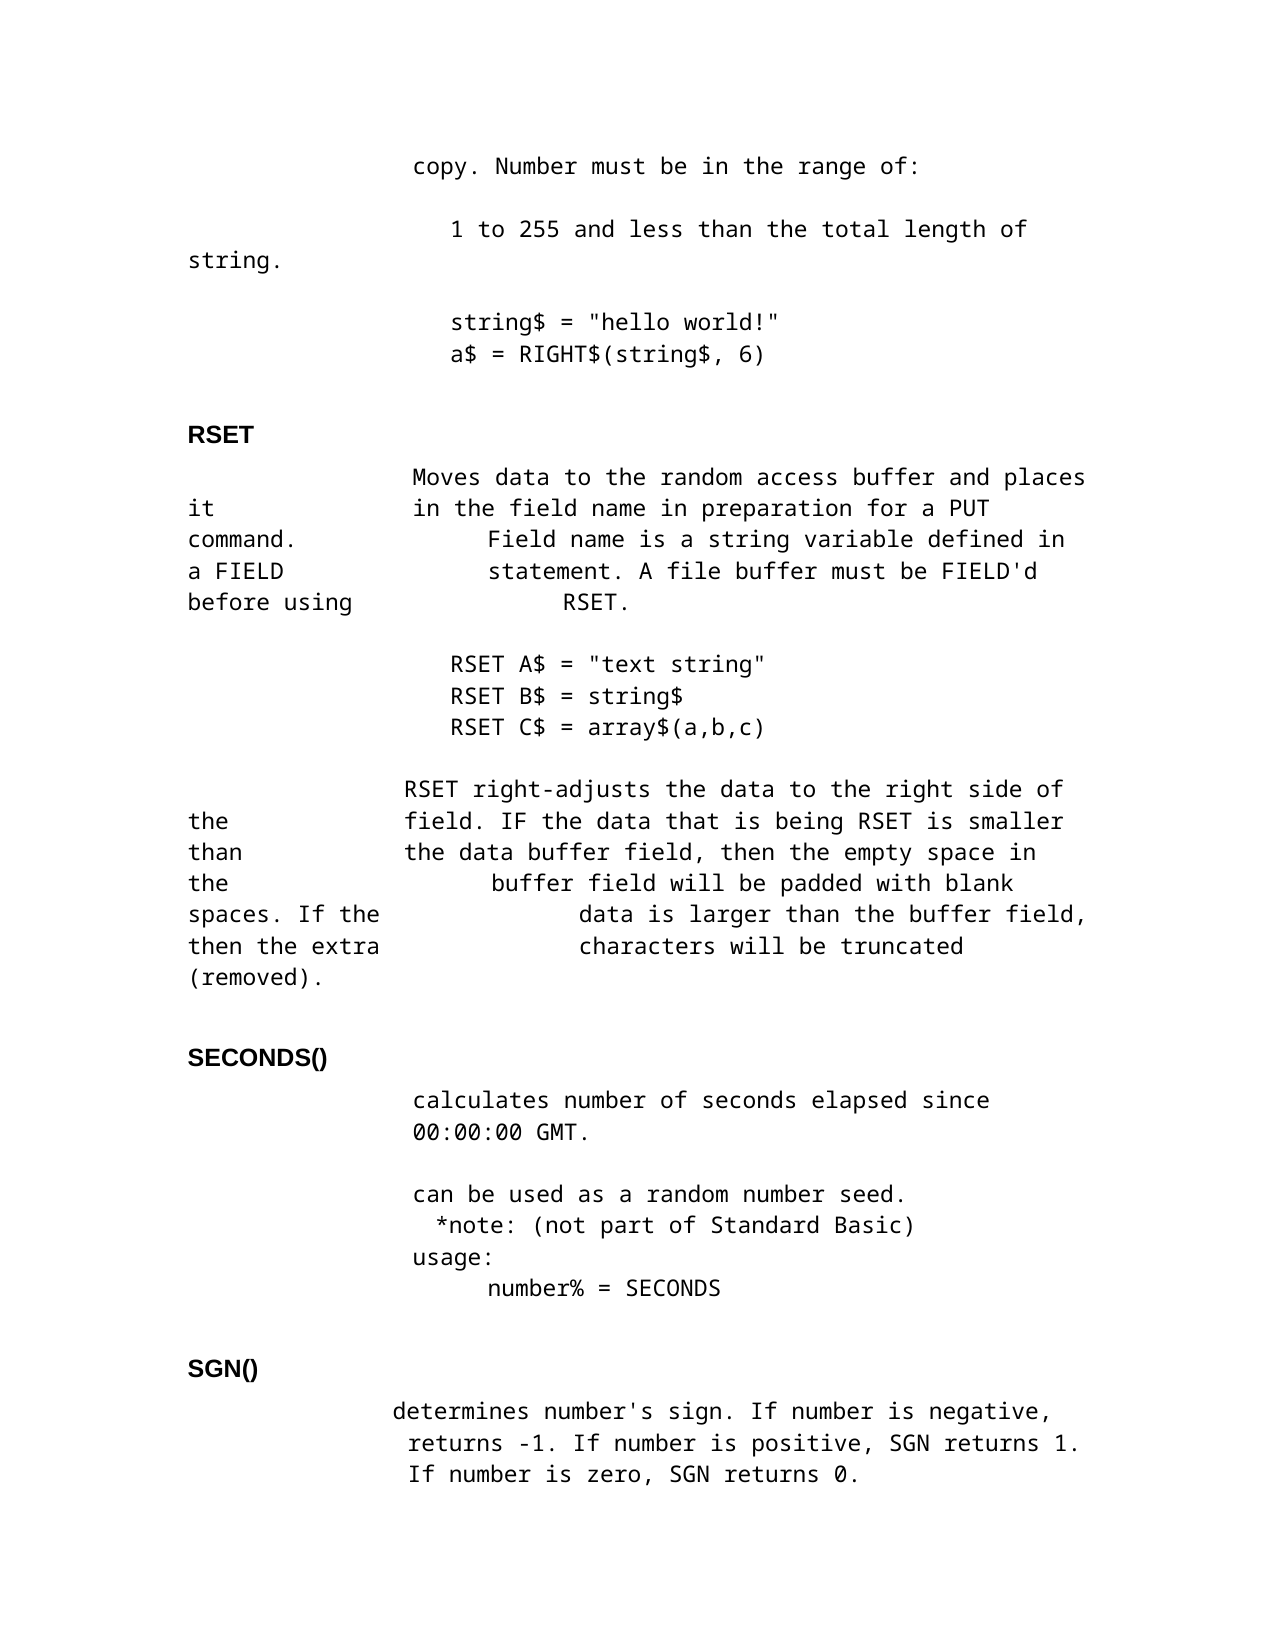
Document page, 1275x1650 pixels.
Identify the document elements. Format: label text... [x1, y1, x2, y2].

text RSET C$ = array$(a,b,c) [187, 711, 1087, 742]
text 1 to 255 and less than the total length of string. [187, 212, 1087, 275]
text calculates number of seconds elapsed since 00:00:00 GMT. [187, 1084, 1087, 1147]
text string$ = "hello world!" [187, 306, 1087, 337]
text a$ = RIGHT$(string$, 6) [187, 337, 1087, 369]
text RSET B$ = string$ [187, 680, 1087, 711]
text RSET A$ = "text string" [187, 648, 1087, 680]
text can be used as a random number seed. [187, 1178, 1087, 1209]
text usage: [187, 1241, 1087, 1272]
text returns -1. If number is positive, SGN returns 1. [187, 1427, 1087, 1458]
text RSET right-adjusts the data to the right side of the field. IF the data that is being RSET is smaller than the data buffer field, then the empty space in the buffer field will be padded with blank spaces. If the data is larger than the buffer field, then the extra characters will be truncated (removed). [187, 773, 1087, 992]
text Moves data to the random access buffer and places it in the field name in preparation for a PUT command. Field name is a string variable defined in a FIELD statement. A file buffer must be FIELD'd before using RSET. [187, 461, 1087, 617]
text If number is zero, SGN returns 0. [187, 1458, 1087, 1489]
text determines number's sign. If number is negative, [187, 1395, 1087, 1427]
subtitle SGN() [187, 1354, 1087, 1383]
text *note: (not part of Standard Basic) [187, 1209, 1087, 1241]
subtitle SECONDS() [187, 1043, 1087, 1072]
text number% = SECONDS [187, 1272, 1087, 1303]
text copy. Number must be in the range of: [187, 150, 1087, 181]
subtitle RSET [187, 420, 1087, 448]
